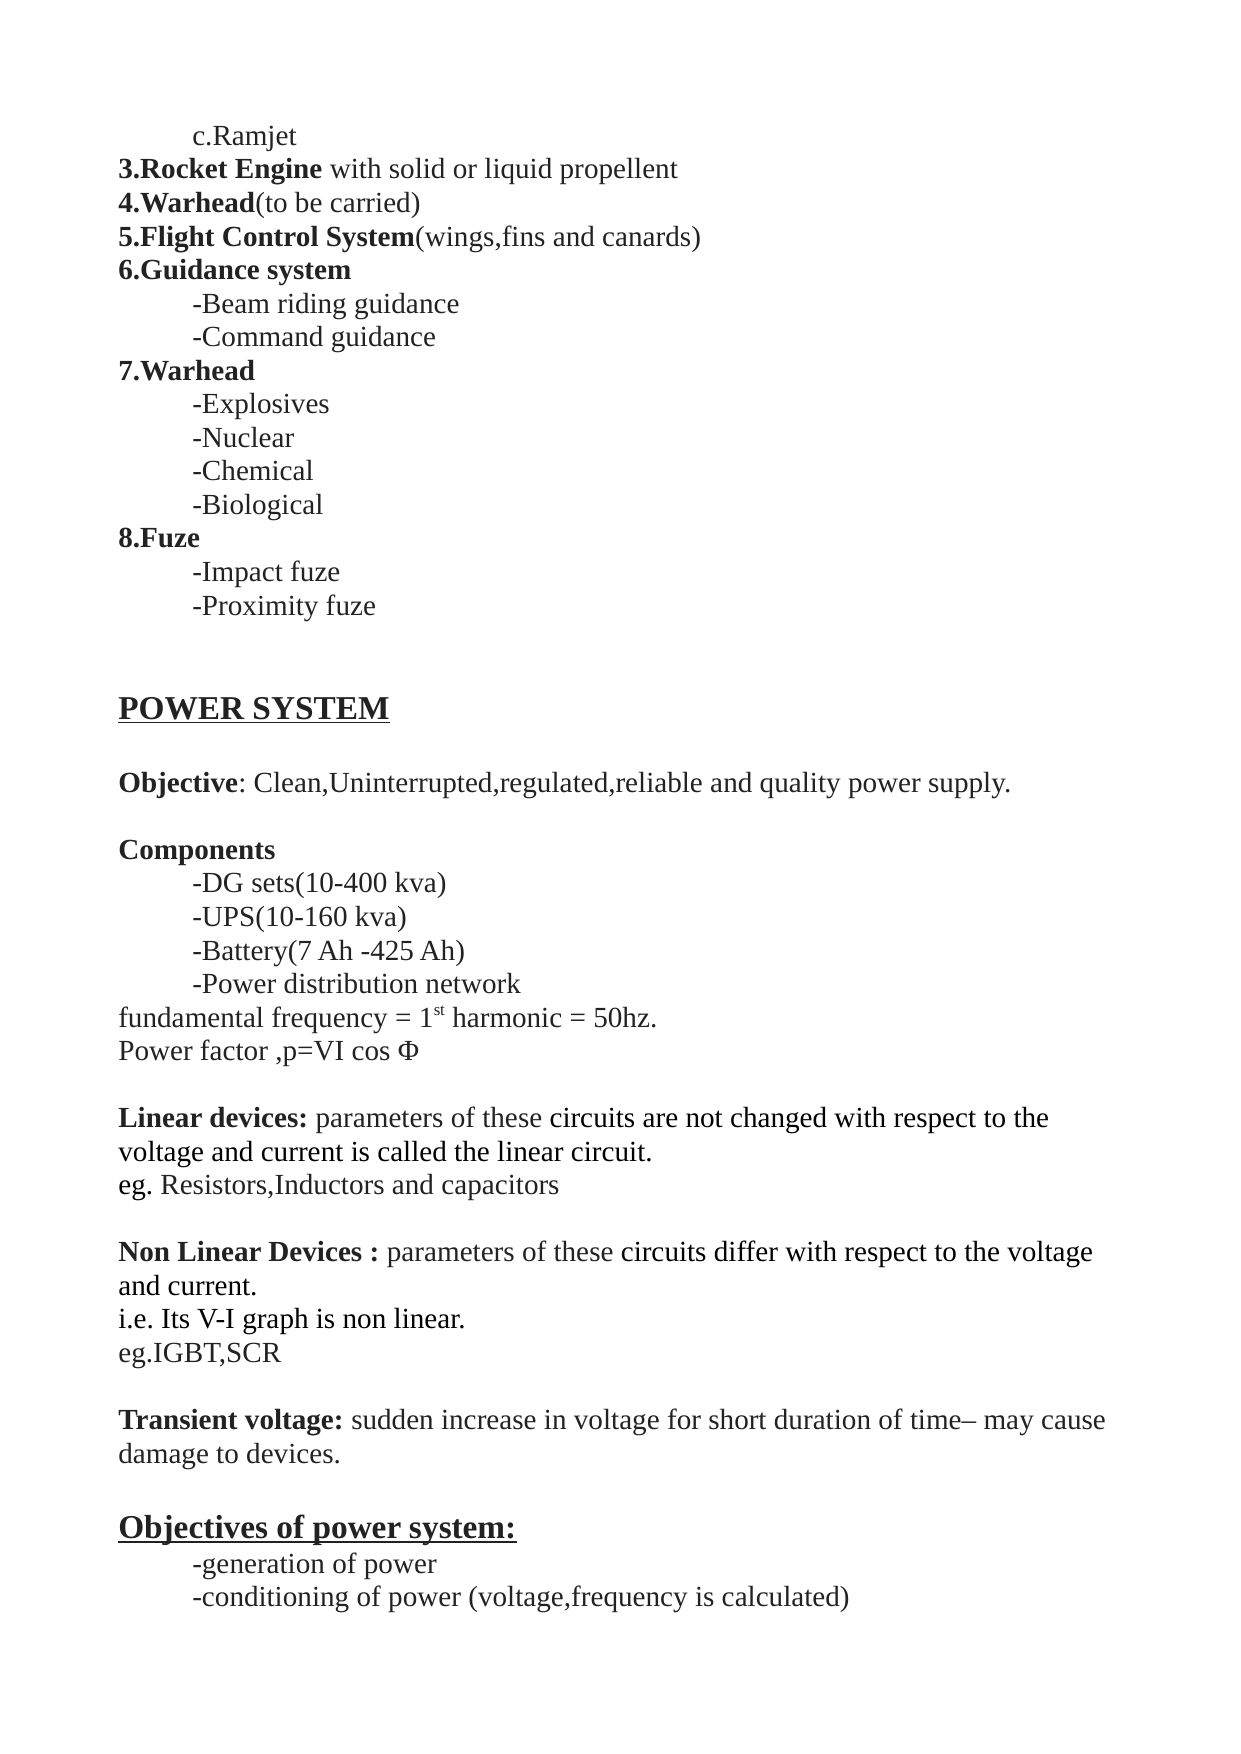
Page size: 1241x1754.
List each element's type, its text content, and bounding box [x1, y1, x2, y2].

text -conditioning of power (voltage,frequency is calculated) [118, 1579, 1122, 1613]
text 7.Warhead [118, 353, 1122, 386]
text -DG sets(10-400 kva) [118, 866, 1122, 899]
text -Proximity fuze [118, 588, 1122, 621]
text 4.Warhead(to be carried) [118, 185, 1122, 219]
text -Battery(7 Ah -425 Ah) [118, 933, 1122, 966]
text 5.Flight Control System(wings,fins and canards) [118, 219, 1122, 252]
text i.e. Its V-I graph is non linear. [118, 1302, 1122, 1335]
text Non Linear Devices : parameters of these circuits differ with respect to the voltage and current. [118, 1234, 1122, 1302]
text 6.Guidance system [118, 252, 1122, 286]
text 8.Fuze [118, 521, 1122, 554]
text -Biological [118, 487, 1122, 521]
text -Power distribution network [118, 966, 1122, 1000]
text fundamental frequency = 1st harmonic = 50hz. [118, 1000, 1122, 1033]
text eg. Resistors,Inductors and capacitors [118, 1167, 1122, 1201]
text -Command guidance [118, 319, 1122, 353]
text -generation of power [118, 1546, 1122, 1579]
text -Nuclear [118, 420, 1122, 453]
text eg.IGBT,SCR [118, 1335, 1122, 1369]
text Objective: Clean,Uninterrupted,regulated,reliable and quality power supply. [118, 765, 1122, 798]
text -Beam riding guidance [118, 286, 1122, 319]
text Transient voltage: sudden increase in voltage for short duration of time– may cause damage to devices. [118, 1402, 1122, 1469]
text -Chemical [118, 453, 1122, 487]
text Linear devices: parameters of these circuits are not changed with respect to the voltage and current is called the linear circuit. [118, 1100, 1122, 1167]
text Power factor ,p=VI cos Φ [118, 1033, 1122, 1067]
text c.Ramjet [118, 118, 1122, 152]
text -Explosives [118, 386, 1122, 420]
text POWER SYSTEM [118, 688, 1122, 727]
text Components [118, 832, 1122, 866]
text -Impact fuze [118, 554, 1122, 588]
text -UPS(10-160 kva) [118, 899, 1122, 933]
text Objectives of power system: [118, 1508, 1122, 1546]
text 3.Rocket Engine with solid or liquid propellent [118, 152, 1122, 185]
